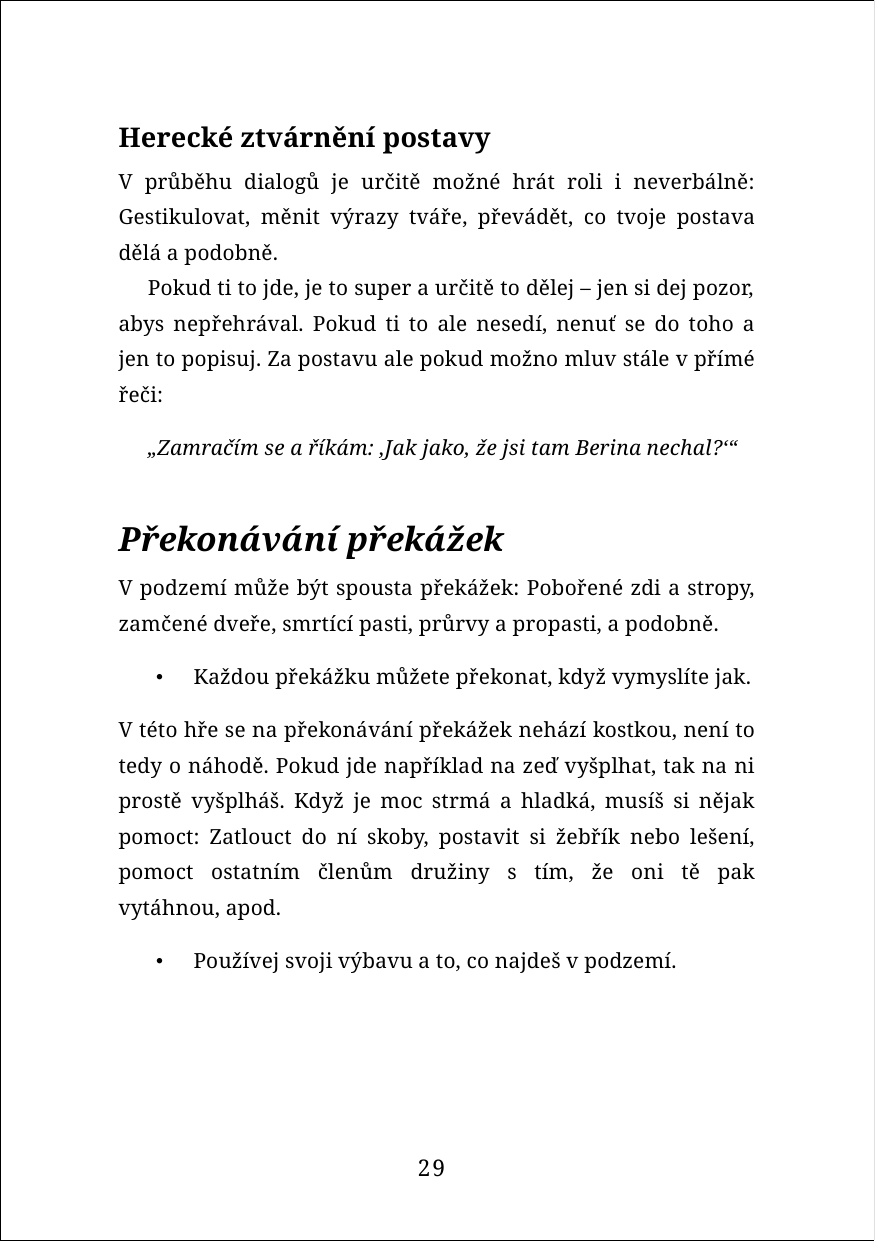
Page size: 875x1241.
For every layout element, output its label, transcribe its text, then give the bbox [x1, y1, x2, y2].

text V průběhu dialogů je určitě možné hrát roli i neverbálně: Gestikulovat, měnit výrazy tváře, převádět, co tvoje postava dělá a podobně. Pokud ti to jde, je to super a určitě to dělej – jen si dej pozor, abys nepřehrával. Pokud ti to ale nesedí, nenuť se do toho a jen to popisuj. Za postavu ale pokud možno mluv stále v přímé řeči: [118, 167, 756, 408]
subtitle Herecké ztvárnění postavy [118, 118, 756, 155]
text V této hře se na překonávání překážek nehází kostkou, není to tedy o náhodě. Pokud jde například na zeď vyšplhat, tak na ni prostě vyšplháš. Když je moc strmá a hladká, musíš si nějak pomoct: Zatlouct do ní skoby, postavit si žebřík nebo lešení, pomoct ostatním členům družiny s tím, že oni tě pak vytáhnou, apod. [118, 715, 756, 921]
subtitle Překonávání překážek [118, 516, 756, 561]
list Každou překážku můžete překonat, když vymyslíte jak. [156, 662, 756, 690]
list Používej svoji výbavu a to, co najdeš v podzemí. [156, 946, 756, 974]
text „Zamračím se a říkám: ‚Jak jako, že jsi tam Berina nechal?‘“ [118, 433, 756, 462]
text V podzemí může být spousta překážek: Pobořené zdi a stropy, zamčené dveře, smrtící pasti, průrvy a propasti, a podobně. [118, 573, 756, 637]
